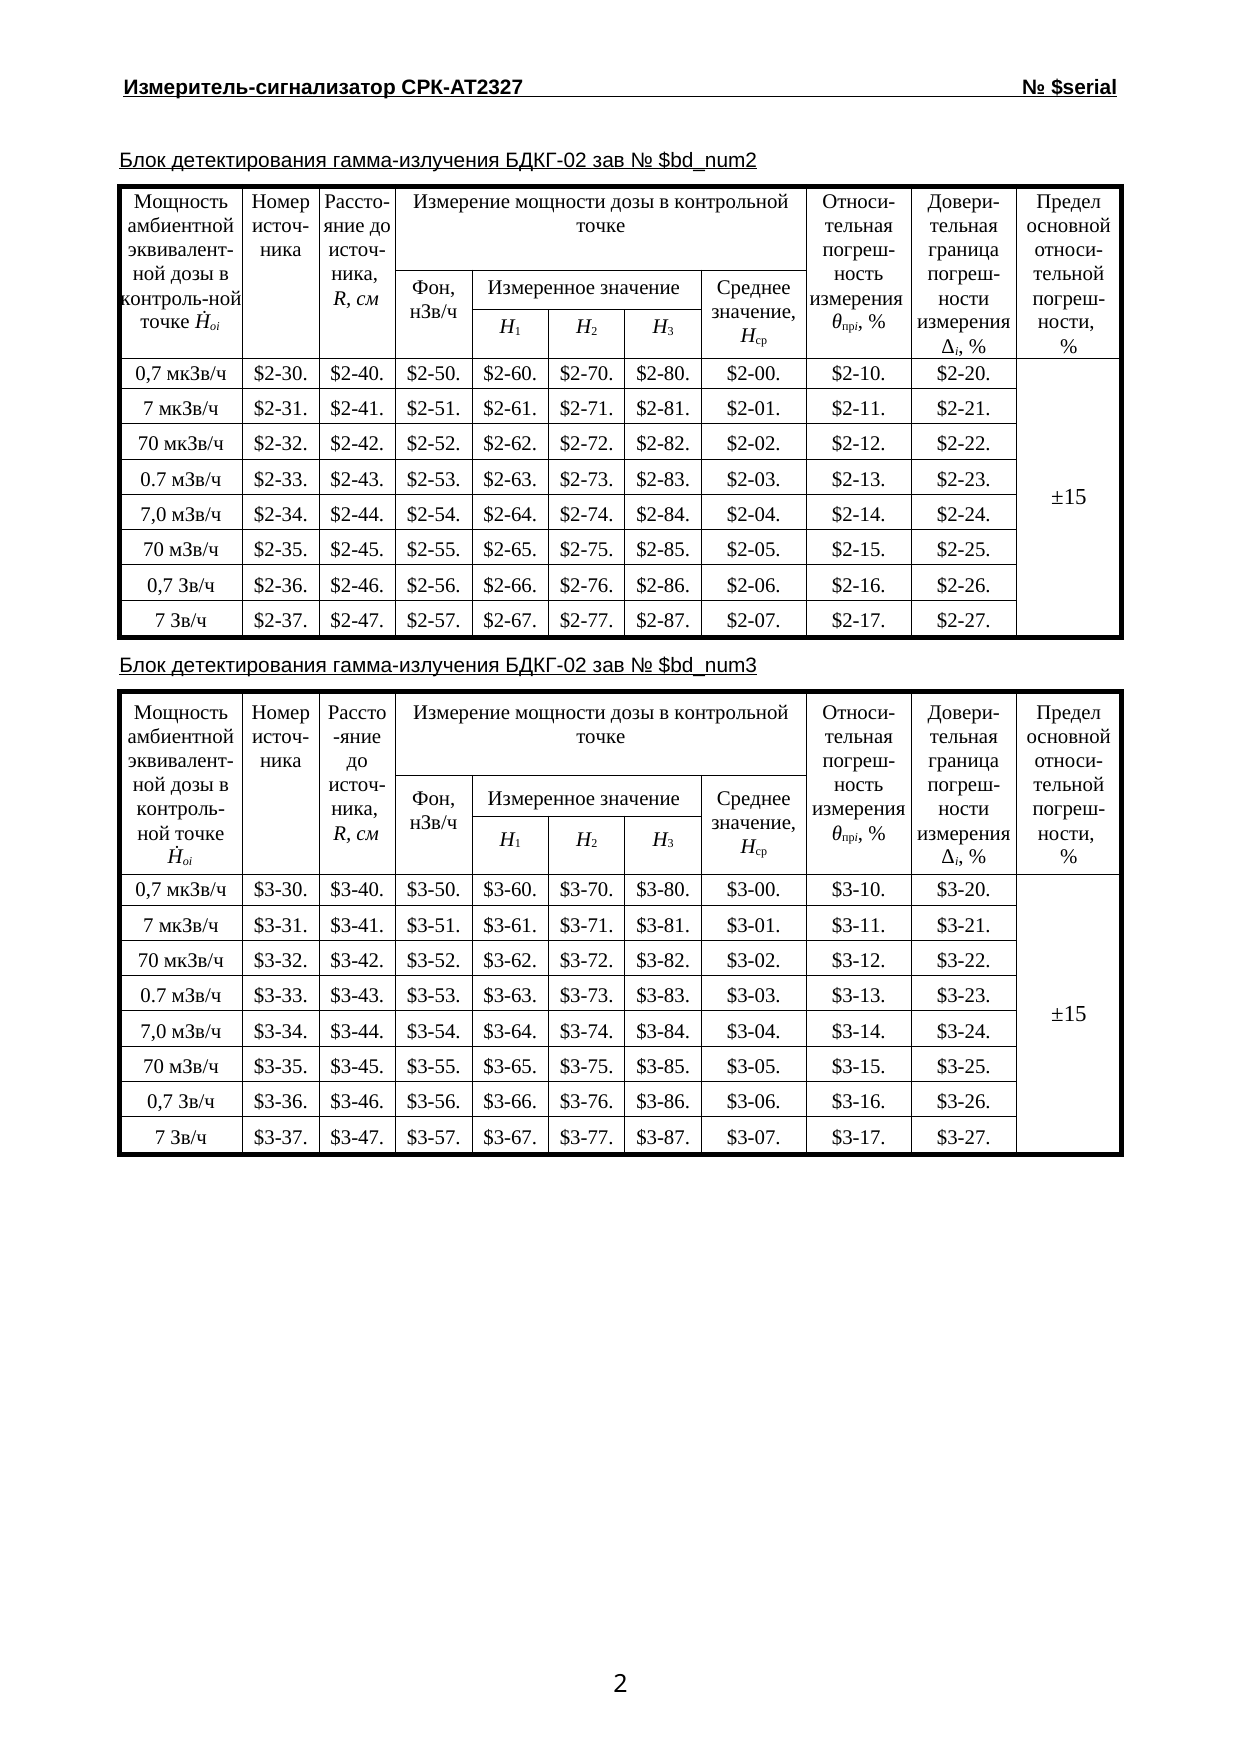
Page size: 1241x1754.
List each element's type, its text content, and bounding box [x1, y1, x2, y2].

table_cell $3-11. [807, 906, 911, 940]
table_cell 0,7 Зв/ч [122, 1082, 242, 1116]
table_cell $2-13. [807, 460, 911, 494]
table_cell $2-66. [473, 565, 548, 600]
table_cell $2-20. [912, 359, 1016, 388]
table_cell $3-24. [912, 1011, 1016, 1046]
table_cell $2-03. [702, 460, 806, 494]
table_cell $2-27. [912, 601, 1016, 635]
table_cell $3-55. [396, 1047, 472, 1081]
table_cell $3-84. [625, 1011, 701, 1046]
table_header Блок детектирования гамма-излучения БДКГ-02 зав № $bd_num2 [119, 135, 1121, 184]
table_cell 0.7 мЗв/ч [122, 976, 242, 1010]
table_cell $3-60. [473, 875, 548, 904]
table_cell $2-52. [396, 424, 472, 458]
table_cell $3-04. [702, 1011, 806, 1046]
table_cell $2-53. [396, 460, 472, 494]
table_cell Фон, нЗв/ч [396, 776, 472, 874]
table_cell $3-21. [912, 906, 1016, 940]
table_cell $2-31. [243, 389, 319, 423]
table_cell $2-10. [807, 359, 911, 388]
table_cell $2-07. [702, 601, 806, 635]
table_cell $3-66. [473, 1082, 548, 1116]
table_cell 70 мкЗв/ч [122, 424, 242, 458]
table_cell $3-13. [807, 976, 911, 1010]
table_cell $2-60. [473, 359, 548, 388]
table_cell $3-41. [320, 906, 395, 940]
table_cell $3-62. [473, 941, 548, 975]
table_cell $3-33. [243, 976, 319, 1010]
table_cell Измеренное значение [473, 776, 701, 816]
table_cell $2-16. [807, 565, 911, 600]
table_cell $3-73. [549, 976, 624, 1010]
table_cell $2-22. [912, 424, 1016, 458]
table_cell $3-80. [625, 875, 701, 904]
table_cell $2-57. [396, 601, 472, 635]
table_cell $2-73. [549, 460, 624, 494]
table_cell $2-36. [243, 565, 319, 600]
table_cell $2-83. [625, 460, 701, 494]
table_cell $3-54. [396, 1011, 472, 1046]
table_cell $3-63. [473, 976, 548, 1010]
table_cell $3-20. [912, 875, 1016, 904]
table_cell $2-86. [625, 565, 701, 600]
table_cell $3-25. [912, 1047, 1016, 1081]
table_cell $2-02. [702, 424, 806, 458]
table_cell $3-47. [320, 1117, 395, 1152]
table_cell $2-45. [320, 530, 395, 564]
table_cell $3-86. [625, 1082, 701, 1116]
table_cell $2-47. [320, 601, 395, 635]
table_cell 7,0 мЗв/ч [122, 1011, 242, 1046]
table_cell $3-07. [702, 1117, 806, 1152]
table_cell $3-61. [473, 906, 548, 940]
table_cell $3-37. [243, 1117, 319, 1152]
table_cell $2-77. [549, 601, 624, 635]
table_cell $2-67. [473, 601, 548, 635]
table_cell $3-42. [320, 941, 395, 975]
table_cell $3-46. [320, 1082, 395, 1116]
table_cell $2-87. [625, 601, 701, 635]
table_cell 7 мкЗв/ч [122, 389, 242, 423]
table_cell Номер источ-ника [243, 694, 319, 874]
table_cell $3-06. [702, 1082, 806, 1116]
table_cell Измерение мощности дозы в контрольной точке [396, 189, 806, 269]
table_cell $2-00. [702, 359, 806, 388]
table_cell Довери-тельная граница погреш-ности измерения Δi, % [912, 189, 1016, 358]
table_cell 0,7 Зв/ч [122, 565, 242, 600]
table_cell $2-26. [912, 565, 1016, 600]
table_cell $2-56. [396, 565, 472, 600]
table_cell $3-74. [549, 1011, 624, 1046]
table_cell $3-76. [549, 1082, 624, 1116]
table_cell $2-81. [625, 389, 701, 423]
table_cell $3-12. [807, 941, 911, 975]
table_cell Довери-тельная граница погреш-ности измерения Δi, % [912, 694, 1016, 874]
table_cell $2-33. [243, 460, 319, 494]
table_cell $3-22. [912, 941, 1016, 975]
table_cell $2-04. [702, 495, 806, 529]
table_cell $3-65. [473, 1047, 548, 1081]
table_cell Рассто-яние до источ-ника, R, см [320, 694, 395, 874]
table_cell $3-67. [473, 1117, 548, 1152]
table_cell $2-34. [243, 495, 319, 529]
table_cell $2-15. [807, 530, 911, 564]
table_cell $2-14. [807, 495, 911, 529]
table_cell $2-40. [320, 359, 395, 388]
table_cell $3-02. [702, 941, 806, 975]
table_cell Относи-тельная погреш-ность измерения θпрi, % [807, 189, 911, 358]
table_cell $3-26. [912, 1082, 1016, 1116]
table_cell $3-10. [807, 875, 911, 904]
table_cell Мощность амбиентной эквивалент-ной дозы в контроль-ной точке Ḣoi [122, 694, 242, 874]
table_cell $2-21. [912, 389, 1016, 423]
table_cell $2-62. [473, 424, 548, 458]
table_cell $2-06. [702, 565, 806, 600]
table_cell Среднее значение, Hср [702, 271, 806, 358]
table_cell $2-61. [473, 389, 548, 423]
table_cell $2-37. [243, 601, 319, 635]
table_cell H3 [625, 817, 701, 874]
table_cell $2-82. [625, 424, 701, 458]
table_cell $2-35. [243, 530, 319, 564]
table_cell $2-11. [807, 389, 911, 423]
table_cell $3-83. [625, 976, 701, 1010]
table_cell $3-32. [243, 941, 319, 975]
table_cell $2-41. [320, 389, 395, 423]
table_cell H1 [473, 817, 548, 874]
table_cell $2-55. [396, 530, 472, 564]
table_cell $2-54. [396, 495, 472, 529]
table_cell $3-51. [396, 906, 472, 940]
table_cell $3-56. [396, 1082, 472, 1116]
table_cell $3-72. [549, 941, 624, 975]
table_cell $2-17. [807, 601, 911, 635]
table_cell 70 мкЗв/ч [122, 941, 242, 975]
table_cell $3-82. [625, 941, 701, 975]
table_cell $3-40. [320, 875, 395, 904]
table_cell $2-65. [473, 530, 548, 564]
table_cell $2-30. [243, 359, 319, 388]
table_cell $3-75. [549, 1047, 624, 1081]
table_cell $2-75. [549, 530, 624, 564]
table_cell $3-71. [549, 906, 624, 940]
table_cell 7 Зв/ч [122, 601, 242, 635]
table_cell $3-34. [243, 1011, 319, 1046]
table_cell $2-05. [702, 530, 806, 564]
table_cell $3-27. [912, 1117, 1016, 1152]
table_cell 7,0 мЗв/ч [122, 495, 242, 529]
table_cell $2-63. [473, 460, 548, 494]
table_cell $3-52. [396, 941, 472, 975]
table_cell $3-45. [320, 1047, 395, 1081]
table_cell $2-64. [473, 495, 548, 529]
table_cell H2 [549, 310, 624, 358]
table_cell $3-50. [396, 875, 472, 904]
table_cell Предел основной относи-тельной погреш-ности, % [1017, 189, 1119, 358]
table_cell 0,7 мкЗв/ч [122, 359, 242, 388]
table_cell Рассто-яние до источ-ника, R, см [320, 189, 395, 358]
table_cell $2-76. [549, 565, 624, 600]
table_cell 0.7 мЗв/ч [122, 460, 242, 494]
table_cell $2-46. [320, 565, 395, 600]
table_cell $2-85. [625, 530, 701, 564]
table_cell $2-23. [912, 460, 1016, 494]
table_cell $3-05. [702, 1047, 806, 1081]
table_cell Относи-тельная погреш-ность измерения θпрi, % [807, 694, 911, 874]
table_cell $3-53. [396, 976, 472, 1010]
table_cell $3-81. [625, 906, 701, 940]
table_cell $2-25. [912, 530, 1016, 564]
table_cell 7 мкЗв/ч [122, 906, 242, 940]
table_cell $2-42. [320, 424, 395, 458]
table_cell Мощность амбиентной эквивалент-ной дозы в контроль-ной точке Ḣoi [122, 189, 242, 358]
table_cell $2-51. [396, 389, 472, 423]
table_cell H2 [549, 817, 624, 874]
table_cell $2-01. [702, 389, 806, 423]
table_cell $2-50. [396, 359, 472, 388]
table_cell $3-85. [625, 1047, 701, 1081]
table_cell $2-74. [549, 495, 624, 529]
table_cell Измерение мощности дозы в контрольной точке [396, 694, 806, 775]
table_cell $2-12. [807, 424, 911, 458]
table_cell ±15 [1017, 359, 1119, 635]
table_cell $3-87. [625, 1117, 701, 1152]
table_cell $3-30. [243, 875, 319, 904]
table_cell Номер источ-ника [243, 189, 319, 358]
table_cell $2-44. [320, 495, 395, 529]
table_cell $3-36. [243, 1082, 319, 1116]
table_cell $3-14. [807, 1011, 911, 1046]
table_cell $2-32. [243, 424, 319, 458]
table_cell $2-71. [549, 389, 624, 423]
table_cell $3-03. [702, 976, 806, 1010]
table_cell $3-31. [243, 906, 319, 940]
table_cell $3-77. [549, 1117, 624, 1152]
table_cell H3 [625, 310, 701, 358]
table_cell $3-43. [320, 976, 395, 1010]
table_cell $3-15. [807, 1047, 911, 1081]
table_cell 70 мЗв/ч [122, 530, 242, 564]
table_cell $3-23. [912, 976, 1016, 1010]
table_cell Среднее значение, Hср [702, 776, 806, 874]
table_cell $2-84. [625, 495, 701, 529]
table_cell 70 мЗв/ч [122, 1047, 242, 1081]
table_cell 0,7 мкЗв/ч [122, 875, 242, 904]
table_cell $3-16. [807, 1082, 911, 1116]
table_cell ±15 [1017, 875, 1119, 1152]
table_cell $3-17. [807, 1117, 911, 1152]
table_cell $3-57. [396, 1117, 472, 1152]
table_cell $3-35. [243, 1047, 319, 1081]
table_cell $2-24. [912, 495, 1016, 529]
table_cell $2-70. [549, 359, 624, 388]
table_cell Предел основной относи-тельной погреш-ности, % [1017, 694, 1119, 874]
table_cell $3-01. [702, 906, 806, 940]
table_cell 7 Зв/ч [122, 1117, 242, 1152]
table_cell $3-00. [702, 875, 806, 904]
table_cell $2-43. [320, 460, 395, 494]
table_cell $3-70. [549, 875, 624, 904]
table_header Блок детектирования гамма-излучения БДКГ-02 зав № $bd_num3 [119, 640, 1121, 689]
table_cell H1 [473, 310, 548, 358]
table_cell $2-72. [549, 424, 624, 458]
table_cell $3-44. [320, 1011, 395, 1046]
table_cell Измеренное значение [473, 271, 701, 309]
table_cell Фон, нЗв/ч [396, 271, 472, 358]
table_cell $2-80. [625, 359, 701, 388]
table_cell $3-64. [473, 1011, 548, 1046]
